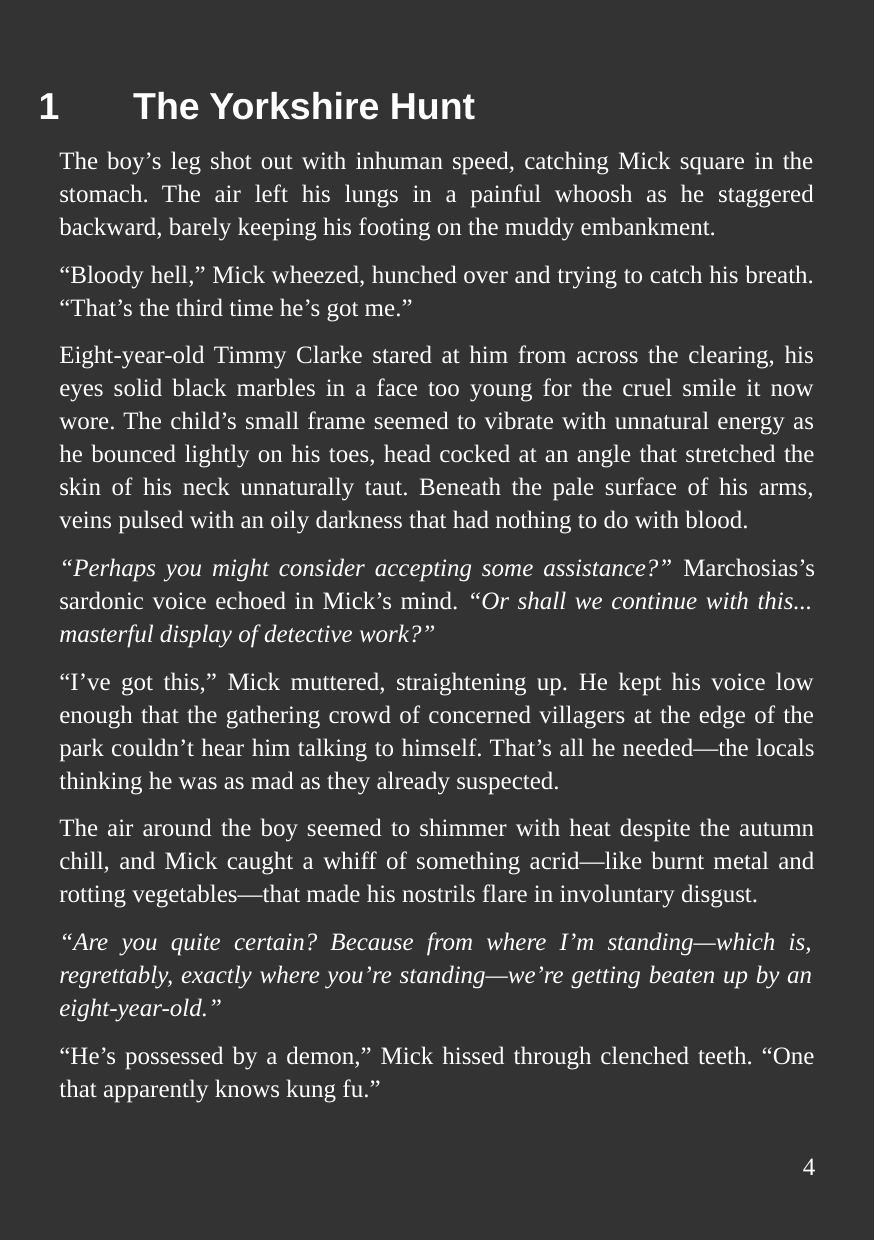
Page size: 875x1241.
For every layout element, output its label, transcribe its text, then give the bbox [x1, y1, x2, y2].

text The boy’s leg shot out with inhuman speed, catching Mick square in the stomach. The air left his lungs in a painful whoosh as he staggered backward, barely keeping his footing on the muddy embankment. [59, 146, 815, 241]
text “Are you quite certain? Because from where I’m standing—which is, regrettably, exactly where you’re standing—we’re getting beaten up by an eight-year-old.” [59, 927, 815, 1022]
text “He’s possessed by a demon,” Mick hissed through clenched teeth. “One that apparently knows kung fu.” [59, 1041, 815, 1102]
text “Perhaps you might consider accepting some assistance?” Marchosias’s sardonic voice echoed in Mick’s mind. “Or shall we continue with this... masterful display of detective work?” [59, 553, 815, 648]
text The air around the boy seemed to shimmer with heat despite the autumn chill, and Mick caught a whiff of something acrid—like burnt metal and rotting vegetables—that made his nostrils flare in involuntary disgust. [59, 813, 815, 908]
text “I’ve got this,” Mick muttered, straightening up. He kept his voice low enough that the gathering crowd of concerned villagers at the edge of the park couldn’t hear him talking to himself. That’s all he needed—the locals thinking he was as mad as they already suspected. [59, 667, 815, 794]
text “Bloody hell,” Mick wheezed, hunched over and trying to catch his breath. “That’s the third time he’s got me.” [59, 260, 815, 322]
text Eight-year-old Timmy Clarke stared at him from across the clearing, his eyes solid black marbles in a face too young for the cruel smile it now wore. The child’s small frame seemed to vibrate with unnatural energy as he bounced lightly on his toes, head cocked at an angle that stretched the skin of his neck unnaturally taut. Beneath the pale surface of his arms, veins pulsed with an oily darkness that had nothing to do with blood. [59, 340, 815, 534]
subtitle The Yorkshire Hunt [59, 84, 815, 127]
